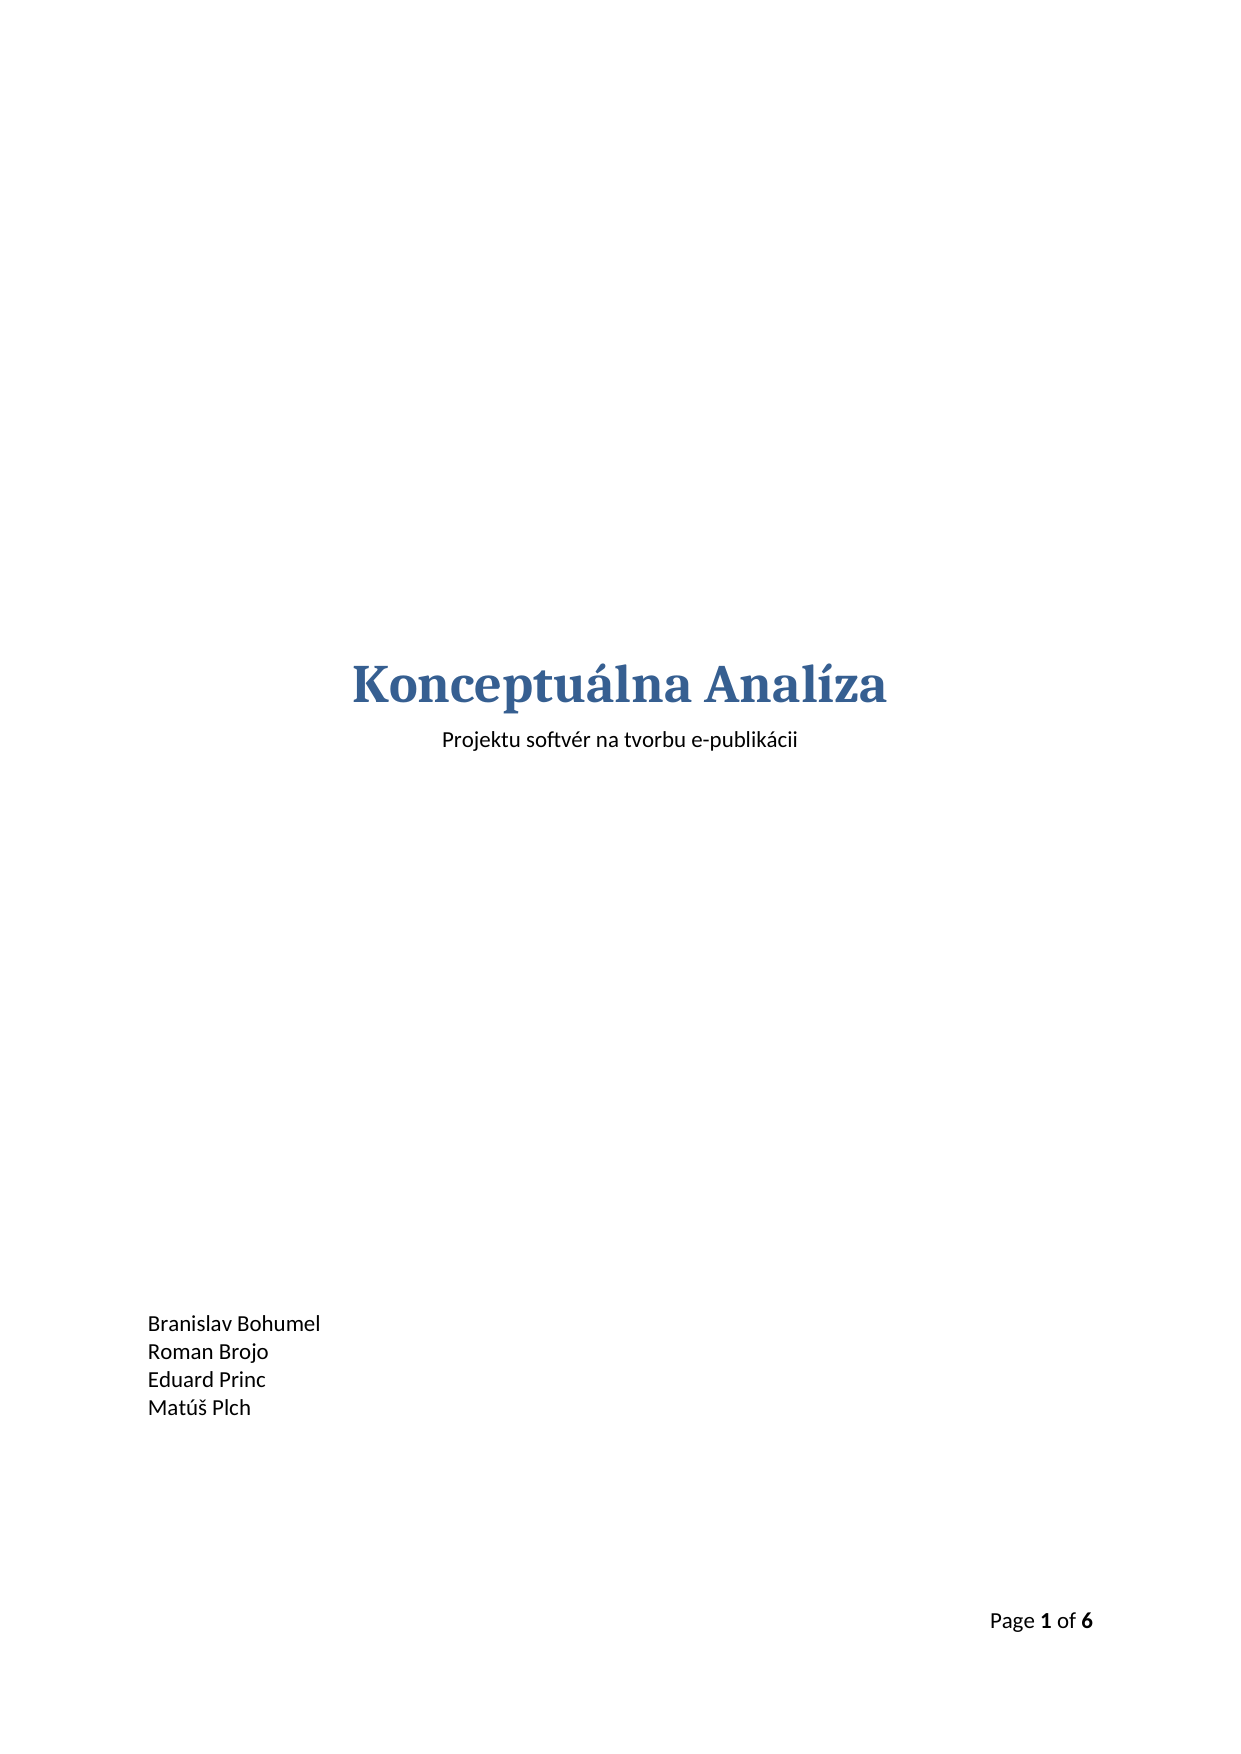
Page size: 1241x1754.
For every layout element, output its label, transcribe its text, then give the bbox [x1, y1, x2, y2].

text Roman Brojo [148, 1337, 1093, 1365]
text Matúš Plch [148, 1393, 1093, 1421]
text Projektu softvér na tvorbu e-publikácii [148, 726, 1093, 753]
subtitle Konceptuálna Analíza [148, 654, 1093, 716]
text Eduard Princ [148, 1365, 1093, 1393]
text Branislav Bohumel [148, 1309, 1093, 1337]
